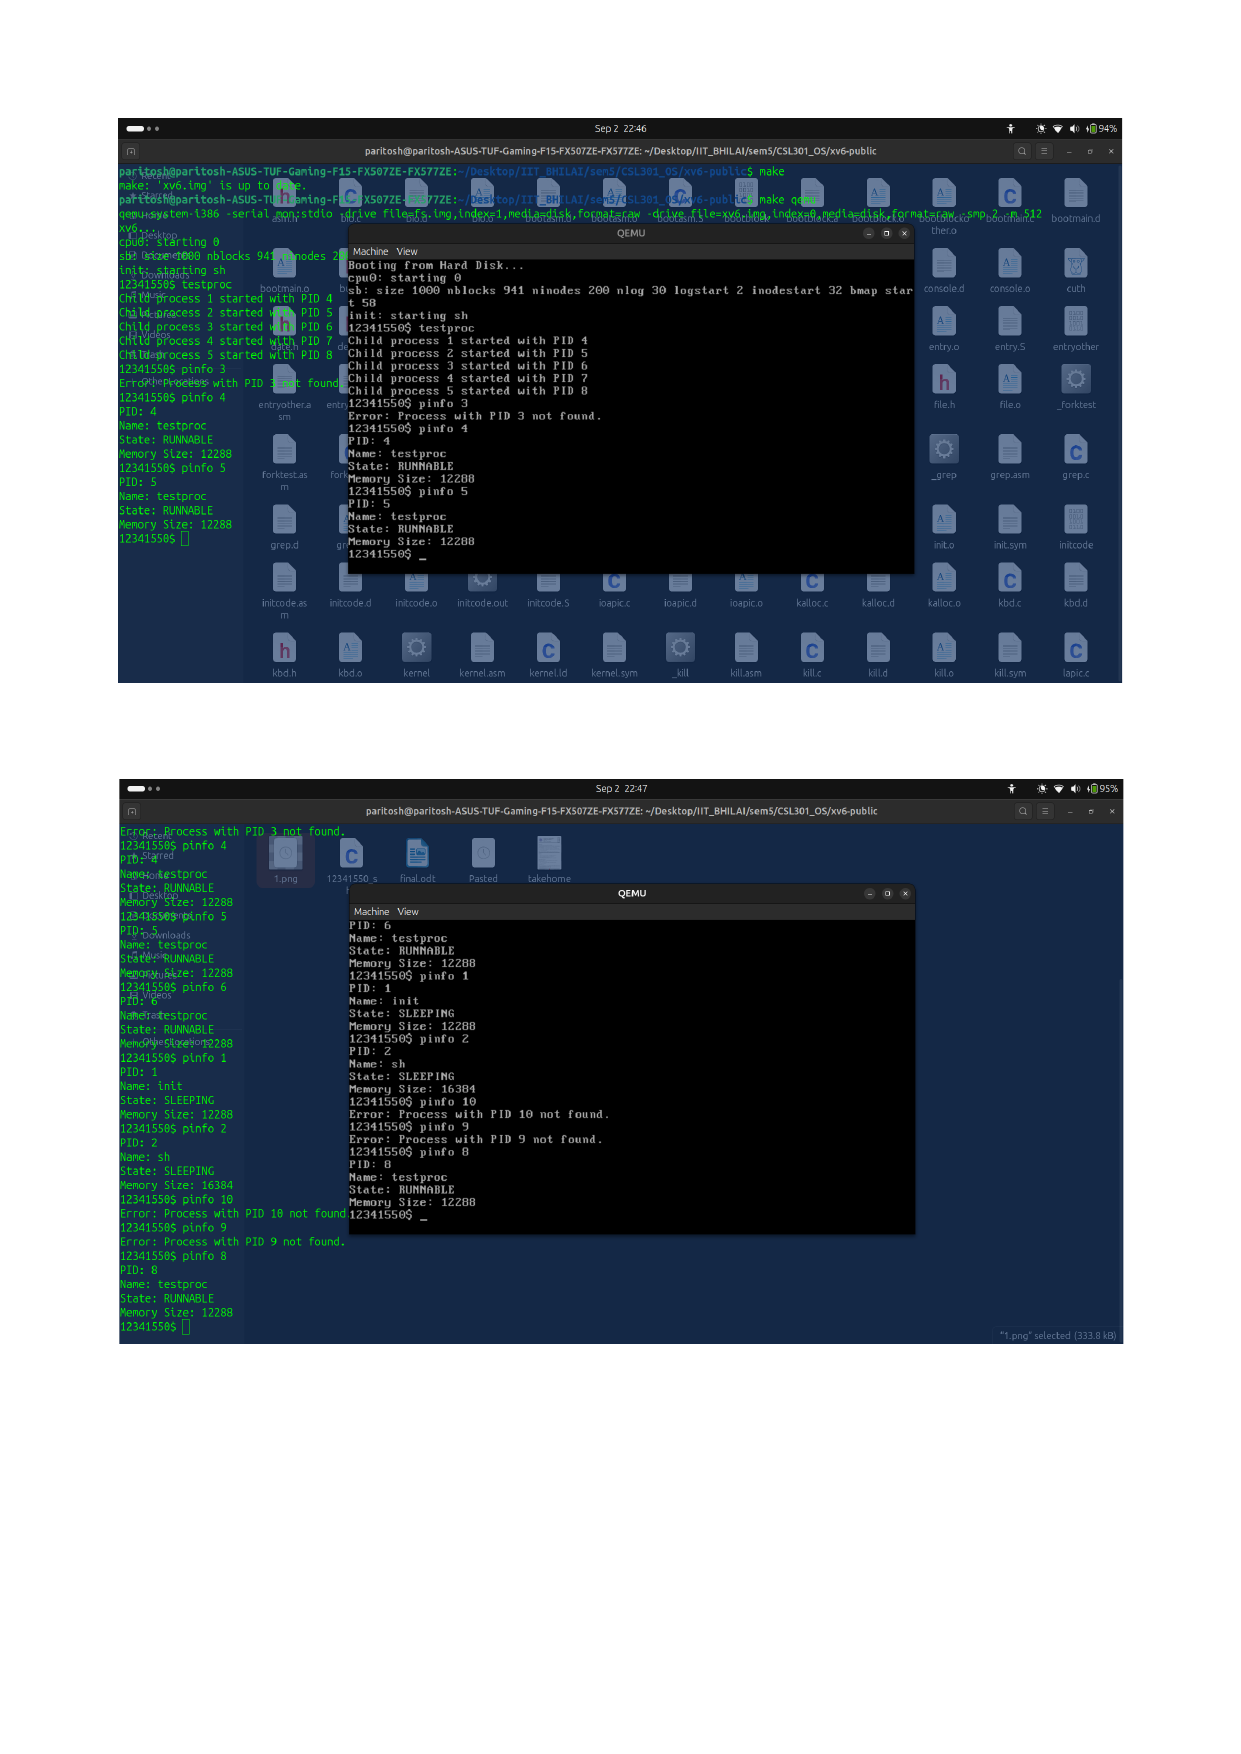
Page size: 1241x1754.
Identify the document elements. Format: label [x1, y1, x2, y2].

picture [118, 118, 1123, 683]
picture [119, 779, 1124, 1344]
